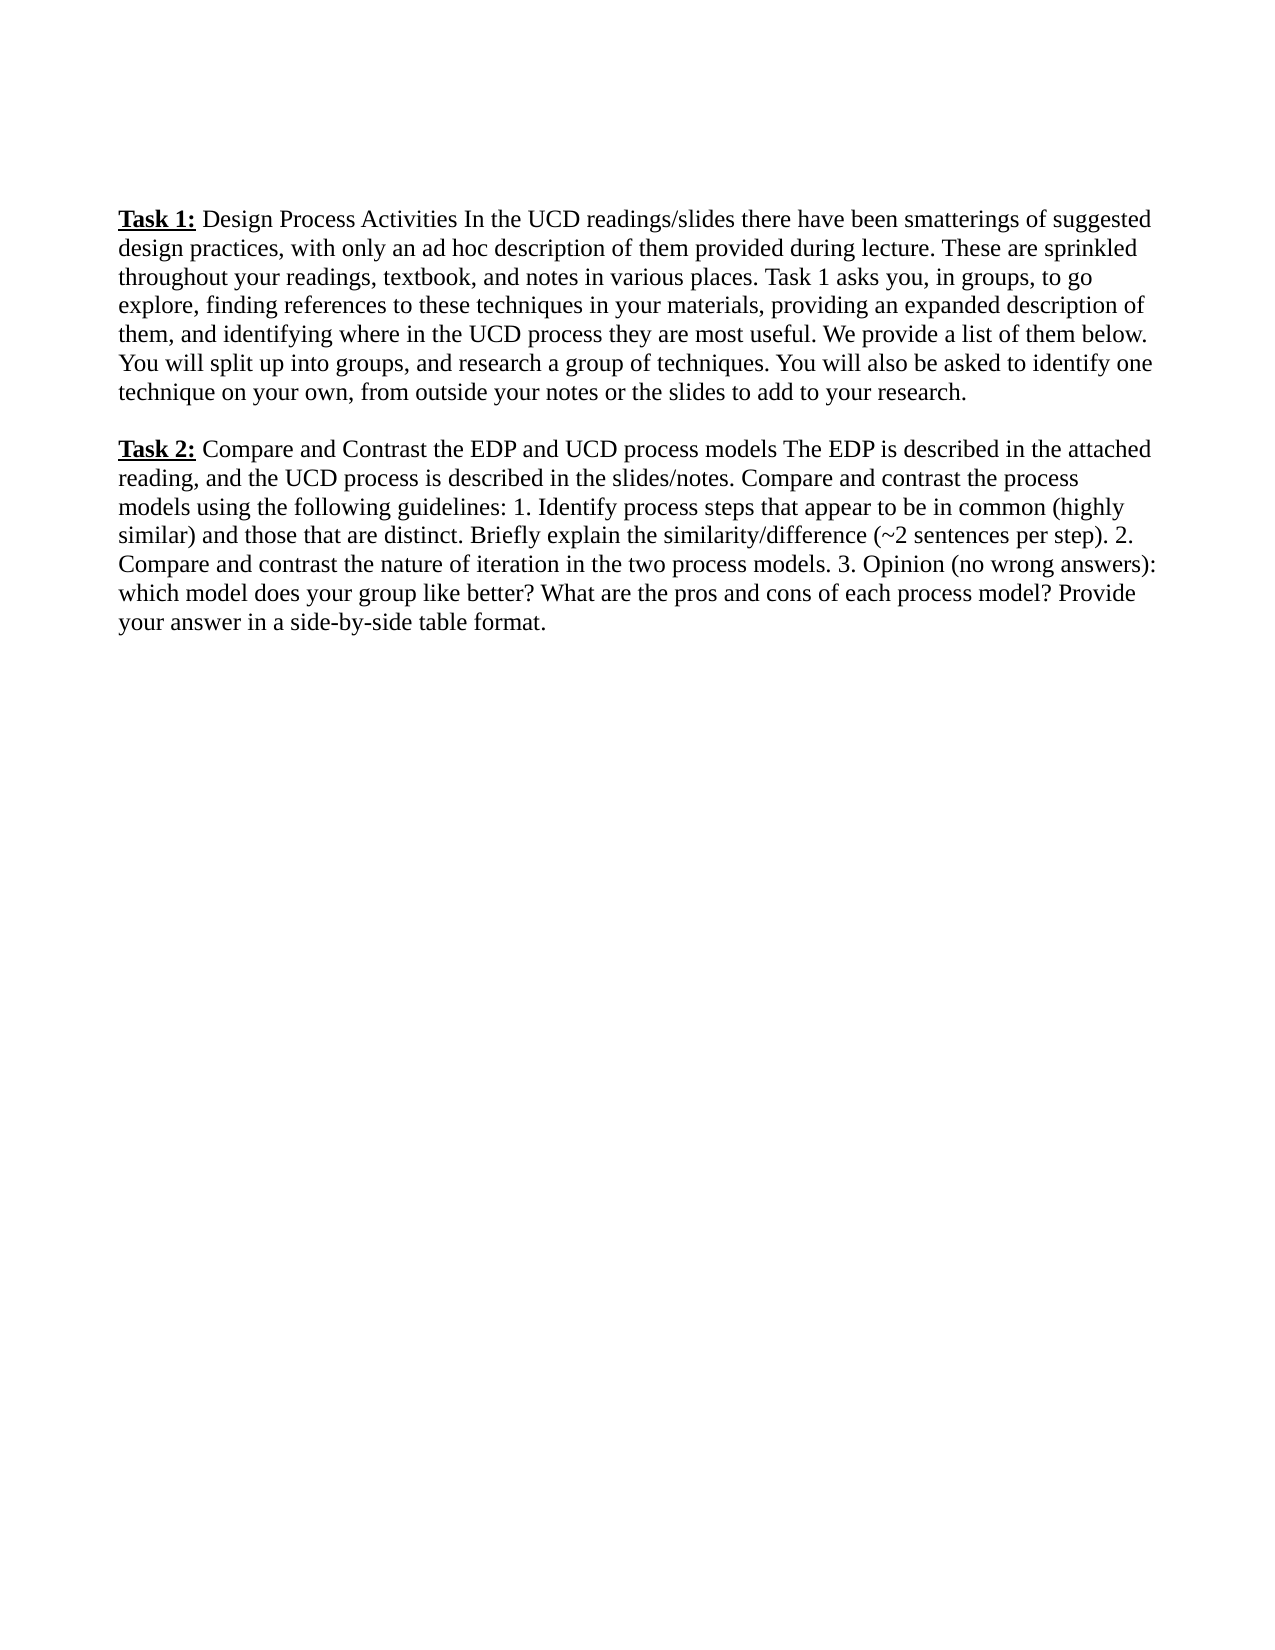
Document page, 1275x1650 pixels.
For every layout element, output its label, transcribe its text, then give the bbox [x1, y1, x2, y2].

text Task 1: Design Process Activities In the UCD readings/slides there have been smatterings of suggested design practices, with only an ad hoc description of them provided during lecture. These are sprinkled throughout your readings, textbook, and notes in various places. Task 1 asks you, in groups, to go explore, finding references to these techniques in your materials, providing an expanded description of them, and identifying where in the UCD process they are most useful. We provide a list of them below. You will split up into groups, and research a group of techniques. You will also be asked to identify one technique on your own, from outside your notes or the slides to add to your research. [118, 204, 1157, 406]
text Task 2: Compare and Contrast the EDP and UCD process models The EDP is described in the attached reading, and the UCD process is described in the slides/notes. Compare and contrast the process models using the following guidelines: 1. Identify process steps that appear to be in common (highly similar) and those that are distinct. Briefly explain the similarity/difference (~2 sentences per step). 2. Compare and contrast the nature of iteration in the two process models. 3. Opinion (no wrong answers): which model does your group like better? What are the pros and cons of each process model? Provide your answer in a side-by-side table format. [118, 434, 1157, 636]
